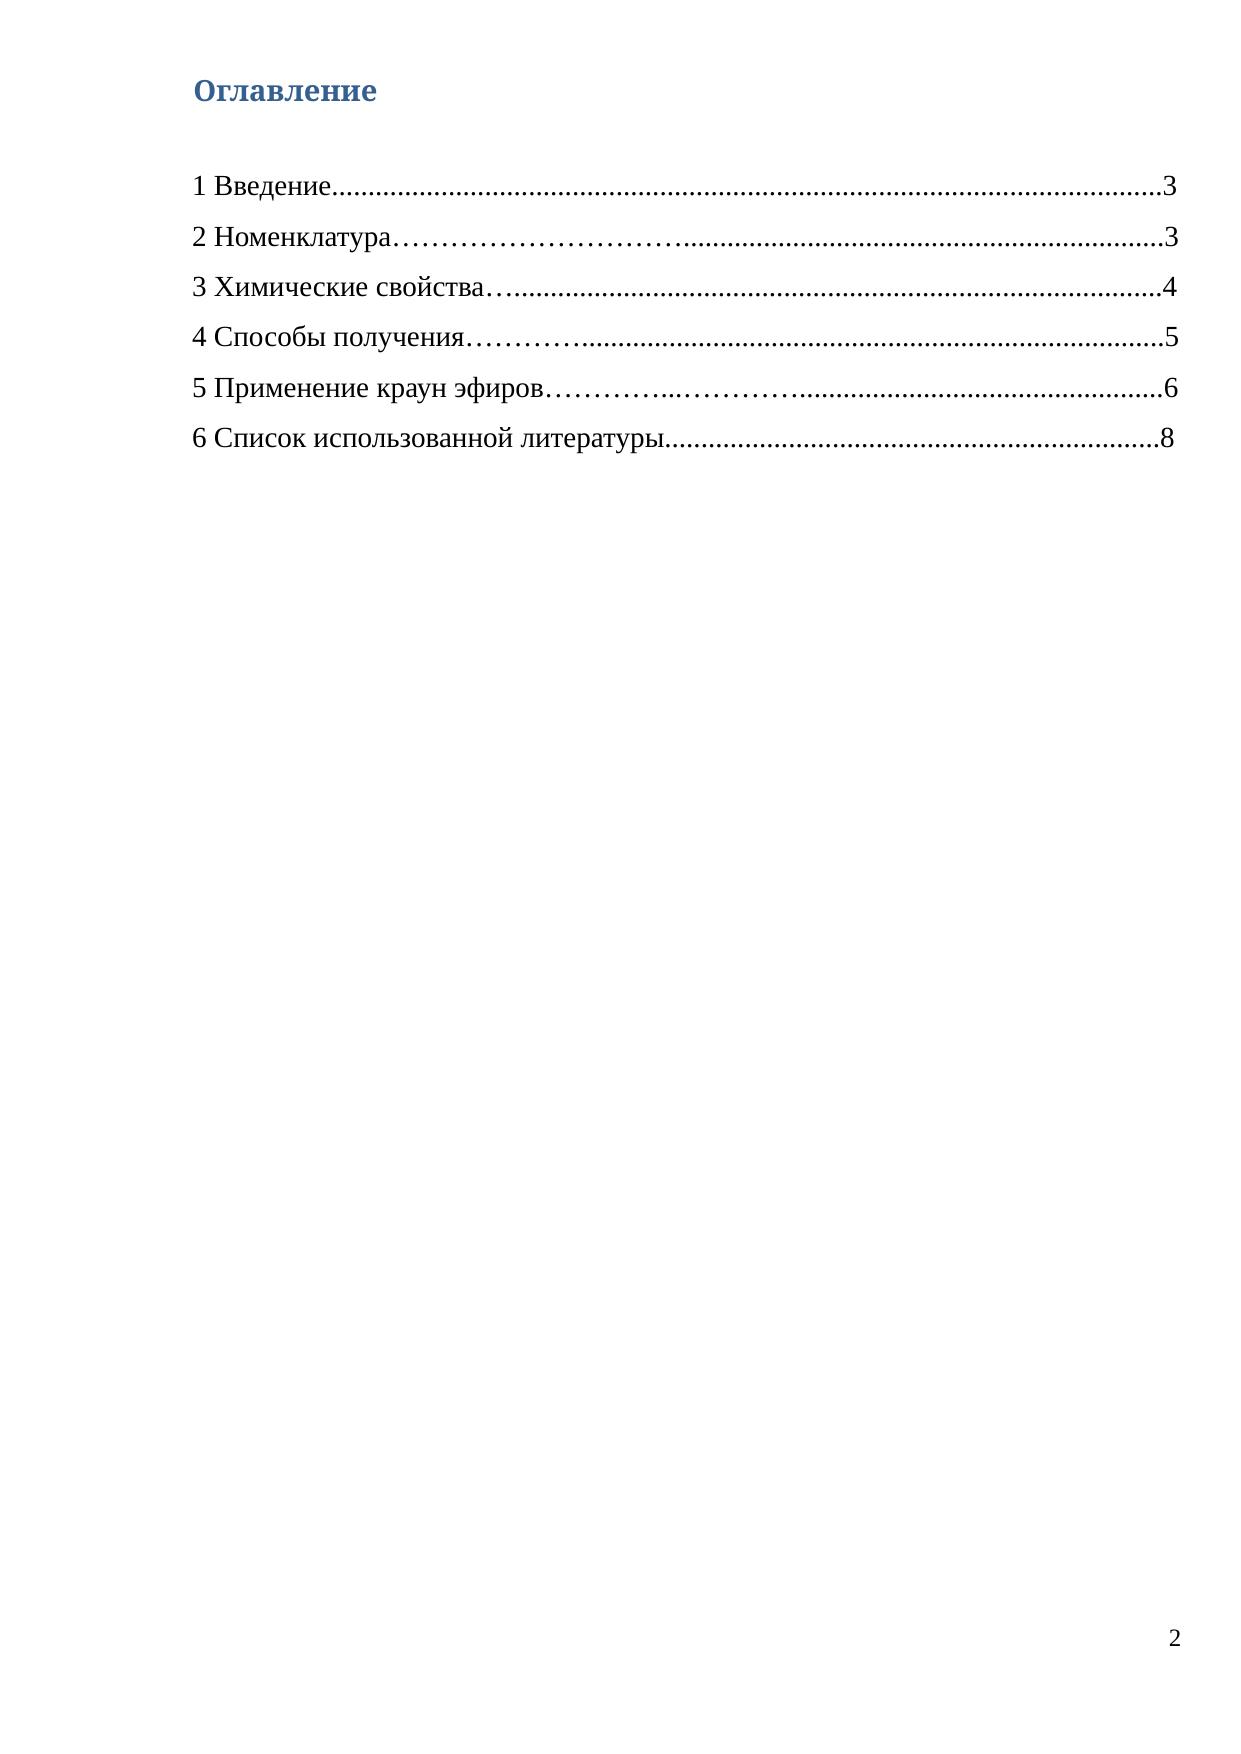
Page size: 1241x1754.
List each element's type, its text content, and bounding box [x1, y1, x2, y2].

text 1 Введение..................................................................................................................3 2 Номенклатура…………………………..................................................................3 [118, 168, 1181, 252]
text 5 Применение краун эфиров…………...…………..................................................6 [118, 370, 1181, 403]
text 4 Способы получения…………................................................................................5 [118, 319, 1181, 353]
subtitle Оглавление [118, 75, 1181, 108]
text 3 Химические свойства….........................................................................................4 [118, 269, 1181, 303]
text 6 Список использованной литературы....................................................................8 [118, 420, 1181, 453]
